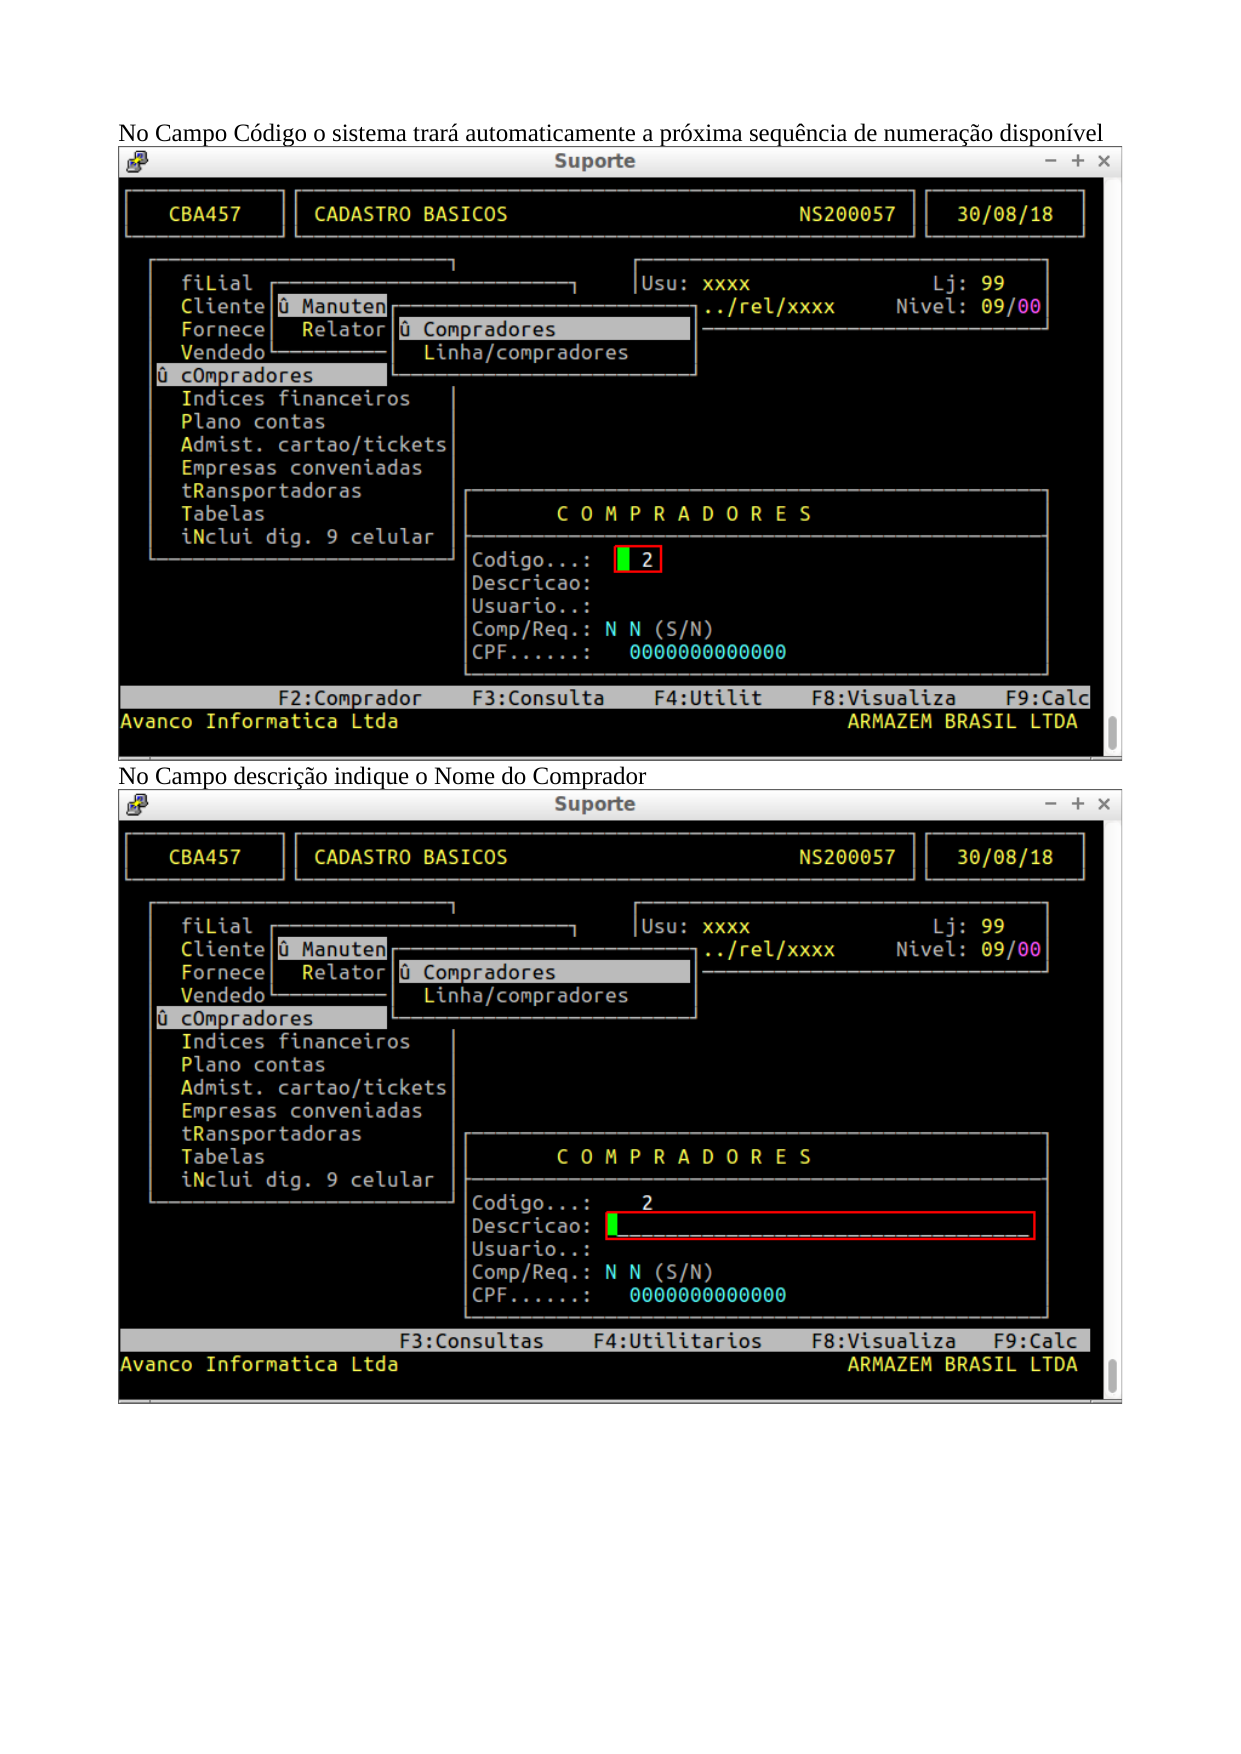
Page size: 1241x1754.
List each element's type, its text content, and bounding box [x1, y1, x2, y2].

picture [118, 146, 1123, 761]
picture [118, 789, 1123, 1404]
text No Campo descrição indique o Nome do Comprador [118, 761, 1122, 789]
text No Campo Código o sistema trará automaticamente a próxima sequência de numeração disponível [118, 118, 1122, 146]
